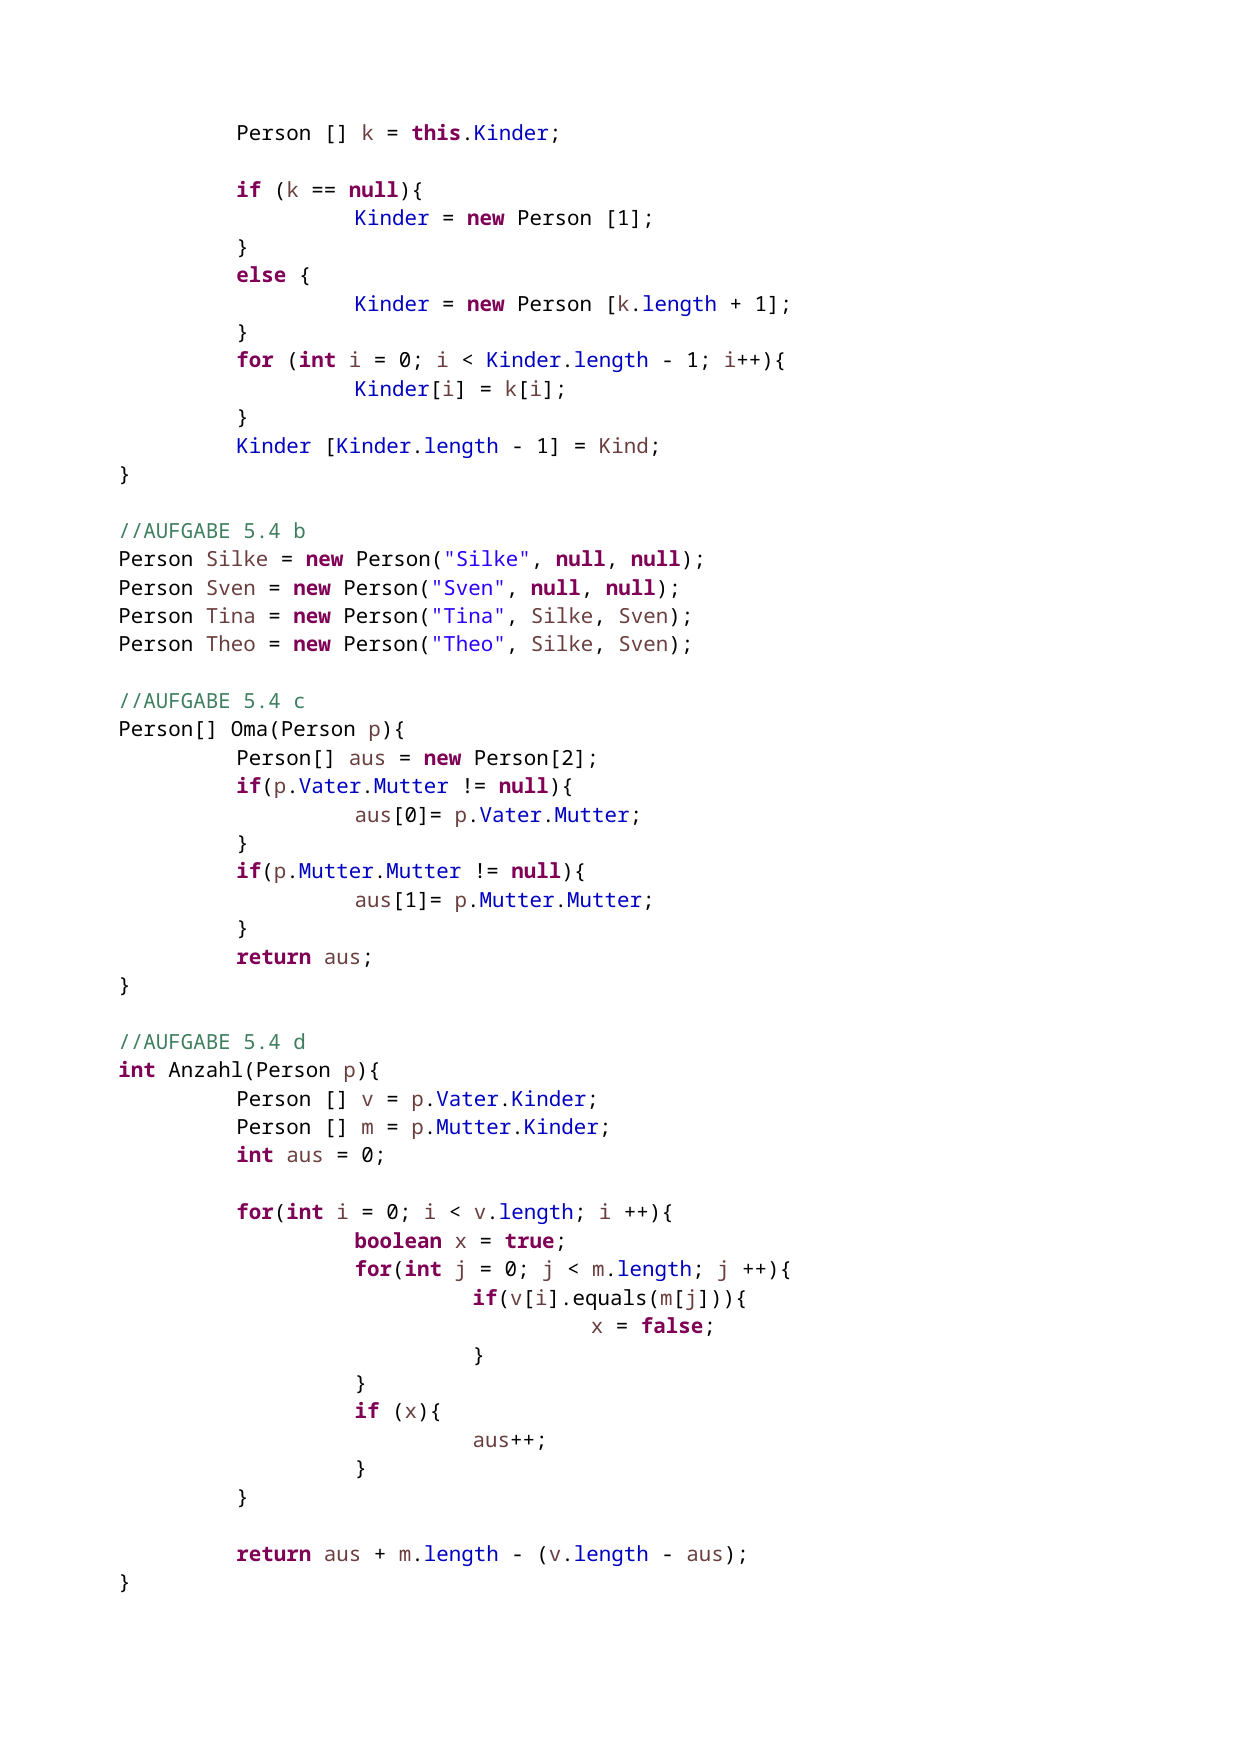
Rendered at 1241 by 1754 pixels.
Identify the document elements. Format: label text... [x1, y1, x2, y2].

text } [118, 913, 1122, 942]
text for (int i = 0; i < Kinder.length - 1; i++){ [118, 346, 1122, 374]
text } [118, 1368, 1122, 1397]
text } [118, 317, 1122, 346]
text boolean x = true; [118, 1226, 1122, 1254]
text Person Theo = new Person("Theo", Silke, Sven); [118, 629, 1122, 658]
text aus[1]= p.Mutter.Mutter; [118, 885, 1122, 913]
text Person[] Oma(Person p){ [118, 714, 1122, 743]
text x = false; [118, 1311, 1122, 1340]
text if (k == null){ [118, 175, 1122, 203]
text return aus; [118, 942, 1122, 970]
text if(p.Vater.Mutter != null){ [118, 771, 1122, 800]
text } [118, 1567, 1122, 1596]
text } [118, 402, 1122, 431]
text Person [] v = p.Vater.Kinder; [118, 1084, 1122, 1112]
text for(int j = 0; j < m.length; j ++){ [118, 1254, 1122, 1283]
text return aus + m.length - (v.length - aus); [118, 1539, 1122, 1567]
text Kinder[i] = k[i]; [118, 374, 1122, 402]
text Person Silke = new Person("Silke", null, null); [118, 544, 1122, 573]
text //AUFGABE 5.4 b [118, 516, 1122, 544]
text } [118, 828, 1122, 857]
text aus++; [118, 1425, 1122, 1453]
text aus[0]= p.Vater.Mutter; [118, 800, 1122, 828]
text } [118, 970, 1122, 999]
text Person [] m = p.Mutter.Kinder; [118, 1112, 1122, 1141]
text Kinder [Kinder.length - 1] = Kind; [118, 431, 1122, 459]
text } [118, 1340, 1122, 1368]
text if (x){ [118, 1397, 1122, 1425]
text } [118, 1482, 1122, 1510]
text Kinder = new Person [k.length + 1]; [118, 289, 1122, 317]
text for(int i = 0; i < v.length; i ++){ [118, 1197, 1122, 1226]
text Person[] aus = new Person[2]; [118, 743, 1122, 771]
text int Anzahl(Person p){ [118, 1055, 1122, 1084]
text Person Sven = new Person("Sven", null, null); [118, 573, 1122, 601]
text int aus = 0; [118, 1141, 1122, 1169]
text else { [118, 260, 1122, 289]
text } [118, 1453, 1122, 1482]
text //AUFGABE 5.4 d [118, 1027, 1122, 1055]
text } [118, 232, 1122, 260]
text } [118, 459, 1122, 488]
text Person [] k = this.Kinder; [118, 118, 1122, 147]
text //AUFGABE 5.4 c [118, 686, 1122, 714]
text Kinder = new Person [1]; [118, 203, 1122, 232]
text Person Tina = new Person("Tina", Silke, Sven); [118, 601, 1122, 629]
text if(v[i].equals(m[j])){ [118, 1283, 1122, 1311]
text if(p.Mutter.Mutter != null){ [118, 857, 1122, 885]
